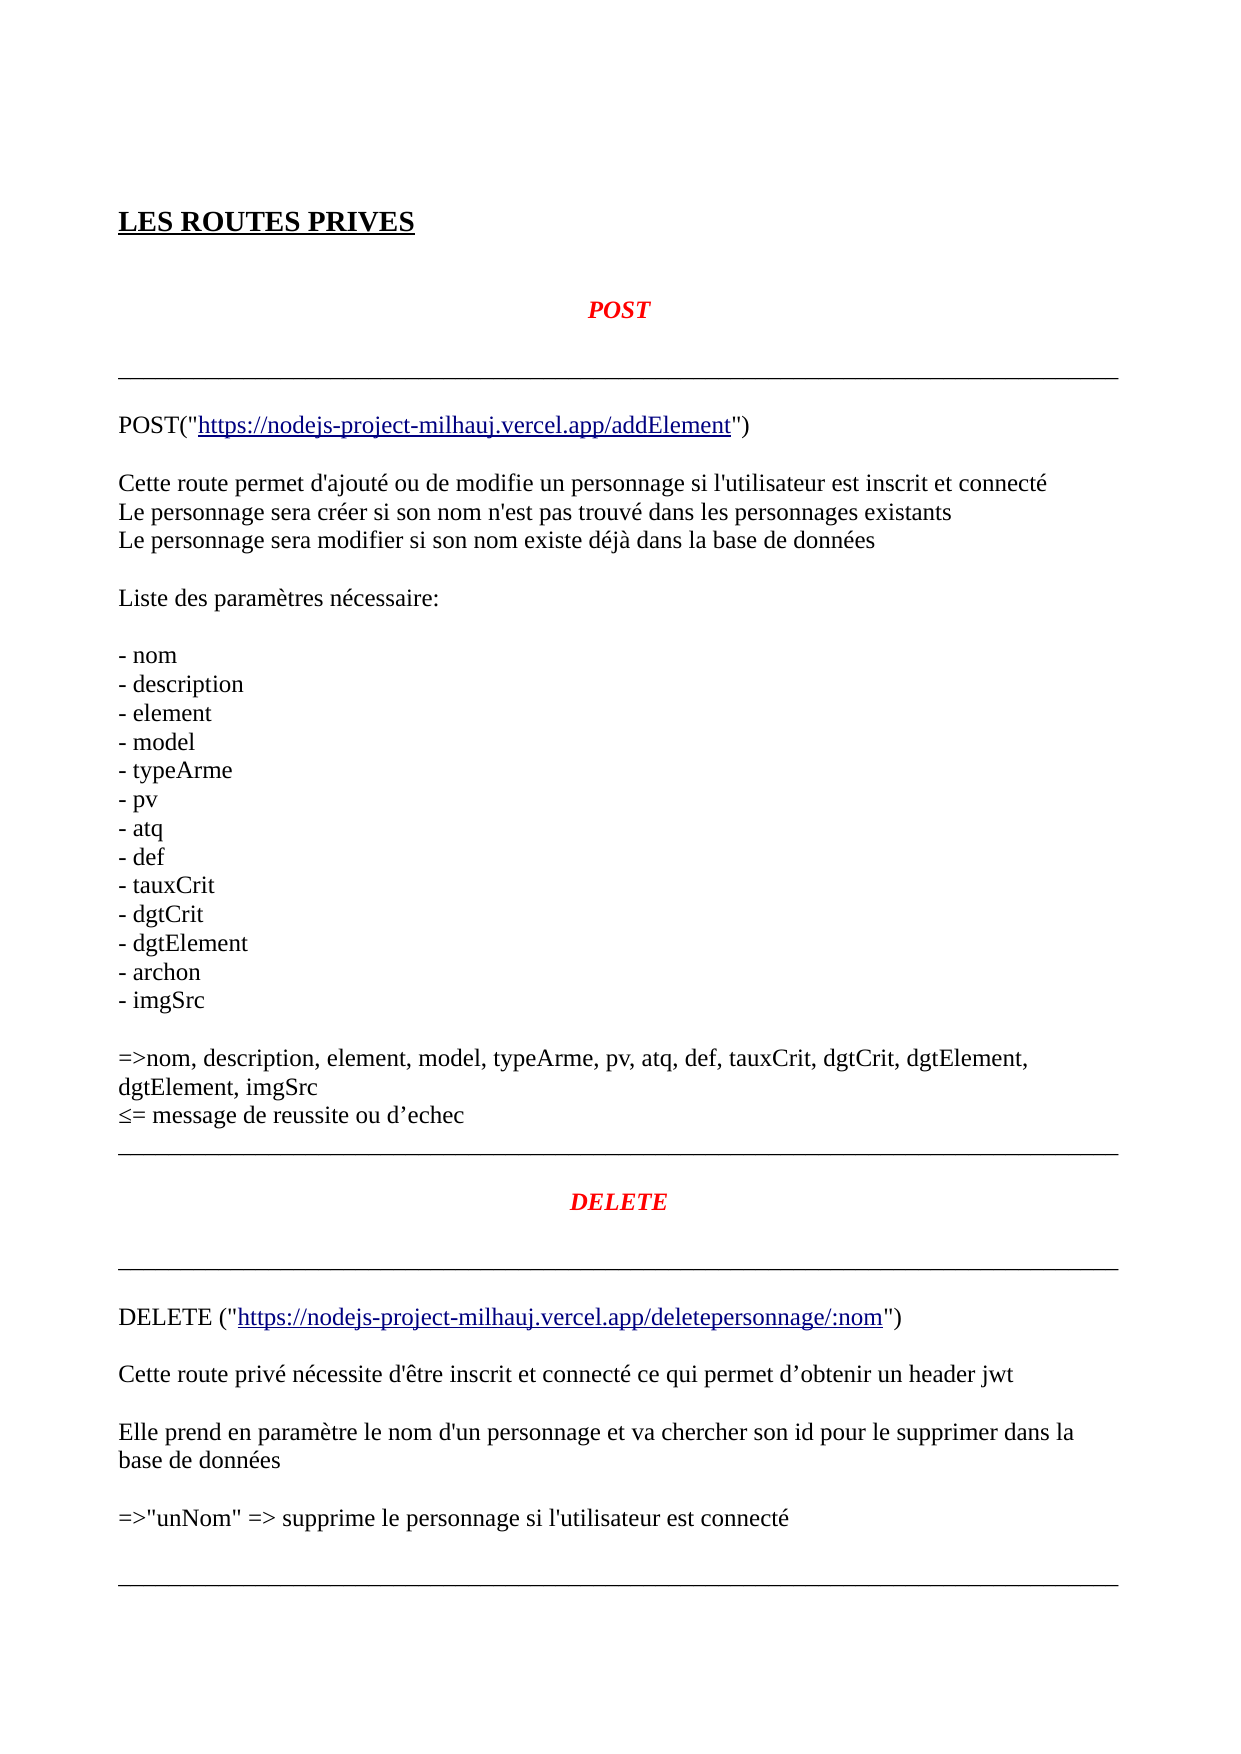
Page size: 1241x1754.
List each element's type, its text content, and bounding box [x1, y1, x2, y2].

text Liste des paramètres nécessaire: [118, 583, 1122, 612]
text ≤= message de reussite ou d’echec [118, 1100, 1122, 1129]
text - dgtElement [118, 928, 1122, 957]
text - description [118, 669, 1122, 698]
text - element [118, 698, 1122, 727]
text Cette route permet d'ajouté ou de modifie un personnage si l'utilisateur est inscrit et connecté [118, 468, 1122, 497]
text - dgtCrit [118, 899, 1122, 928]
text - atq [118, 813, 1122, 842]
text - tauxCrit [118, 870, 1122, 899]
text ________________________________________________________________________________ [118, 1244, 1122, 1273]
text =>nom, description, element, model, typeArme, pv, atq, def, tauxCrit, dgtCrit, dgtElement, dgtElement, imgSrc [118, 1043, 1122, 1100]
text Le personnage sera modifier si son nom existe déjà dans la base de données [118, 525, 1122, 554]
text - archon [118, 957, 1122, 985]
text - model [118, 727, 1122, 755]
text Le personnage sera créer si son nom n'est pas trouvé dans les personnages existants [118, 497, 1122, 525]
text DELETE [118, 1187, 1122, 1215]
text DELETE ("https://nodejs-project-milhauj.vercel.app/deletepersonnage/:nom") [118, 1302, 1122, 1330]
text - typeArme [118, 755, 1122, 784]
text Cette route privé nécessite d'être inscrit et connecté ce qui permet d’obtenir un header jwt [118, 1359, 1122, 1388]
text ________________________________________________________________________________ [118, 1560, 1122, 1589]
text Elle prend en paramètre le nom d'un personnage et va chercher son id pour le supprimer dans la base de données [118, 1417, 1122, 1474]
text - nom [118, 640, 1122, 669]
text - pv [118, 784, 1122, 813]
text LES ROUTES PRIVES [118, 204, 1122, 238]
text - def [118, 842, 1122, 870]
text POST [118, 295, 1122, 324]
text =>"unNom" => supprime le personnage si l'utilisateur est connecté [118, 1503, 1122, 1532]
text - imgSrc [118, 985, 1122, 1014]
text POST("https://nodejs-project-milhauj.vercel.app/addElement") [118, 410, 1122, 439]
text ________________________________________________________________________________ [118, 353, 1122, 382]
text ________________________________________________________________________________ [118, 1129, 1122, 1158]
